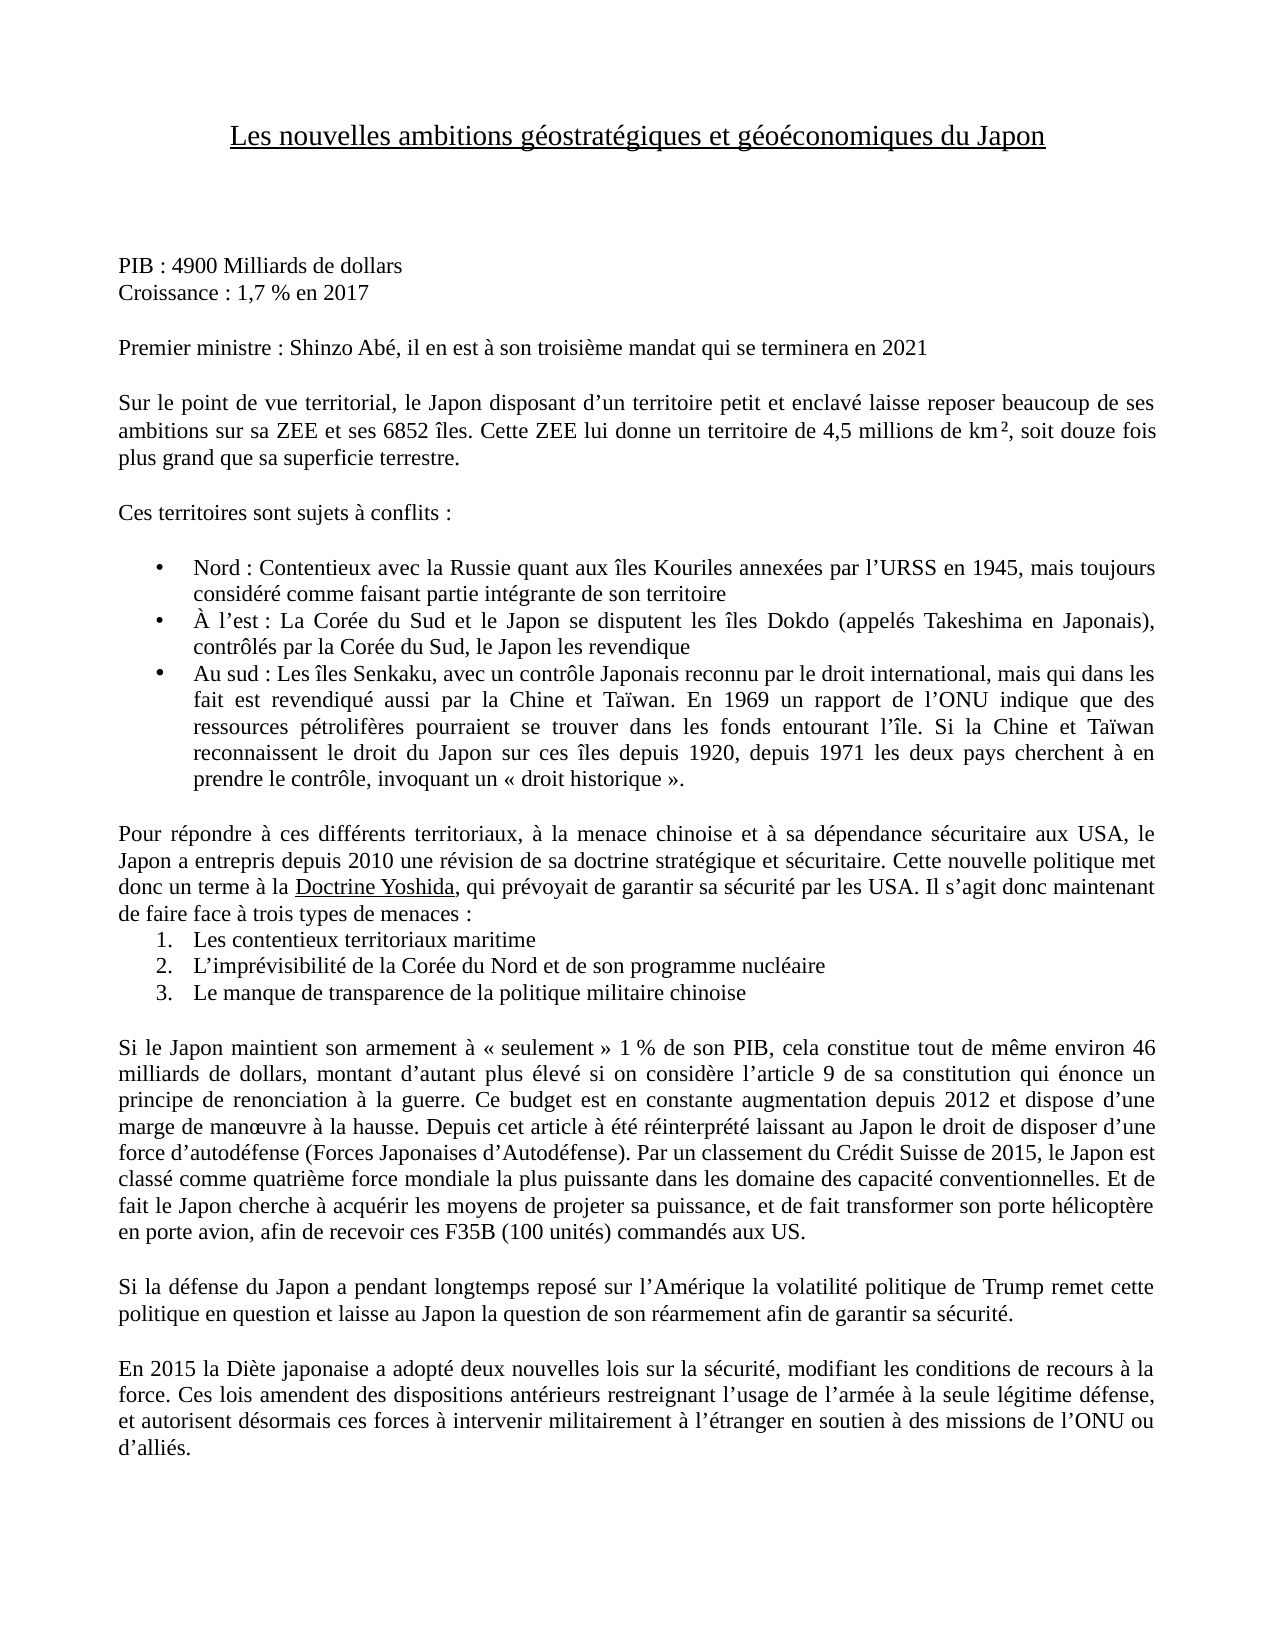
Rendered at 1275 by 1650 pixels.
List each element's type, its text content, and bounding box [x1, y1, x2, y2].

list Les contentieux territoriaux maritime [156, 926, 1157, 952]
text Pour répondre à ces différents territoriaux, à la menace chinoise et à sa dépendance sécuritaire aux USA, le Japon a entrepris depuis 2010 une révision de sa doctrine stratégique et sécuritaire. Cette nouvelle politique met donc un terme à la Doctrine Yoshida, qui prévoyait de garantir sa sécurité par les USA. Il s’agit donc maintenant de faire face à trois types de menaces : [118, 821, 1157, 926]
text Sur le point de vue territorial, le Japon disposant d’un territoire petit et enclavé laisse reposer beaucoup de ses ambitions sur sa ZEE et ses 6852 îles. Cette ZEE lui donne un territoire de 4,5 millions de km², soit douze fois plus grand que sa superficie terrestre. [118, 389, 1157, 470]
text Ces territoires sont sujets à conflits : [118, 499, 1157, 525]
list Nord : Contentieux avec la Russie quant aux îles Kouriles annexées par l’URSS en 1945, mais toujours considéré comme faisant partie intégrante de son territoire [156, 554, 1157, 607]
text En 2015 la Diète japonaise a adopté deux nouvelles lois sur la sécurité, modifiant les conditions de recours à la force. Ces lois amendent des dispositions antérieurs restreignant l’usage de l’armée à la seule légitime défense, et autorisent désormais ces forces à intervenir militairement à l’étranger en soutien à des missions de l’ONU ou d’alliés. [118, 1355, 1157, 1460]
list À l’est : La Corée du Sud et le Japon se disputent les îles Dokdo (appelés Takeshima en Japonais), contrôlés par la Corée du Sud, le Japon les revendique [156, 607, 1157, 659]
list L’imprévisibilité de la Corée du Nord et de son programme nucléaire [156, 952, 1157, 979]
text Si le Japon maintient son armement à « seulement » 1 % de son PIB, cela constitue tout de même environ 46 milliards de dollars, montant d’autant plus élevé si on considère l’article 9 de sa constitution qui énonce un principe de renonciation à la guerre. Ce budget est en constante augmentation depuis 2012 et dispose d’une marge de manœuvre à la hausse. Depuis cet article à été réinterprété laissant au Japon le droit de disposer d’une force d’autodéfense (Forces Japonaises d’Autodéfense). Par un classement du Crédit Suisse de 2015, le Japon est classé comme quatrième force mondiale la plus puissante dans les domaine des capacité conventionnelles. Et de fait le Japon cherche à acquérir les moyens de projeter sa puissance, et de fait transformer son porte hélicoptère en porte avion, afin de recevoir ces F35B (100 unités) commandés aux US. [118, 1034, 1157, 1244]
list Le manque de transparence de la politique militaire chinoise [156, 979, 1157, 1005]
list Au sud : Les îles Senkaku, avec un contrôle Japonais reconnu par le droit international, mais qui dans les fait est revendiqué aussi par la Chine et Taïwan. En 1969 un rapport de l’ONU indique que des ressources pétrolifères pourraient se trouver dans les fonds entourant l’île. Si la Chine et Taïwan reconnaissent le droit du Japon sur ces îles depuis 1920, depuis 1971 les deux pays cherchent à en prendre le contrôle, invoquant un « droit historique ». [156, 659, 1157, 792]
text Si la défense du Japon a pendant longtemps reposé sur l’Amérique la volatilité politique de Trump remet cette politique en question et laisse au Japon la question de son réarmement afin de garantir sa sécurité. [118, 1273, 1157, 1326]
text Les nouvelles ambitions géostratégiques et géoéconomiques du Japon [118, 118, 1157, 152]
text PIB : 4900 Milliards de dollars [118, 252, 1157, 279]
text Premier ministre : Shinzo Abé, il en est à son troisième mandat qui se terminera en 2021 [118, 334, 1157, 360]
text Croissance : 1,7 % en 2017 [118, 279, 1157, 305]
